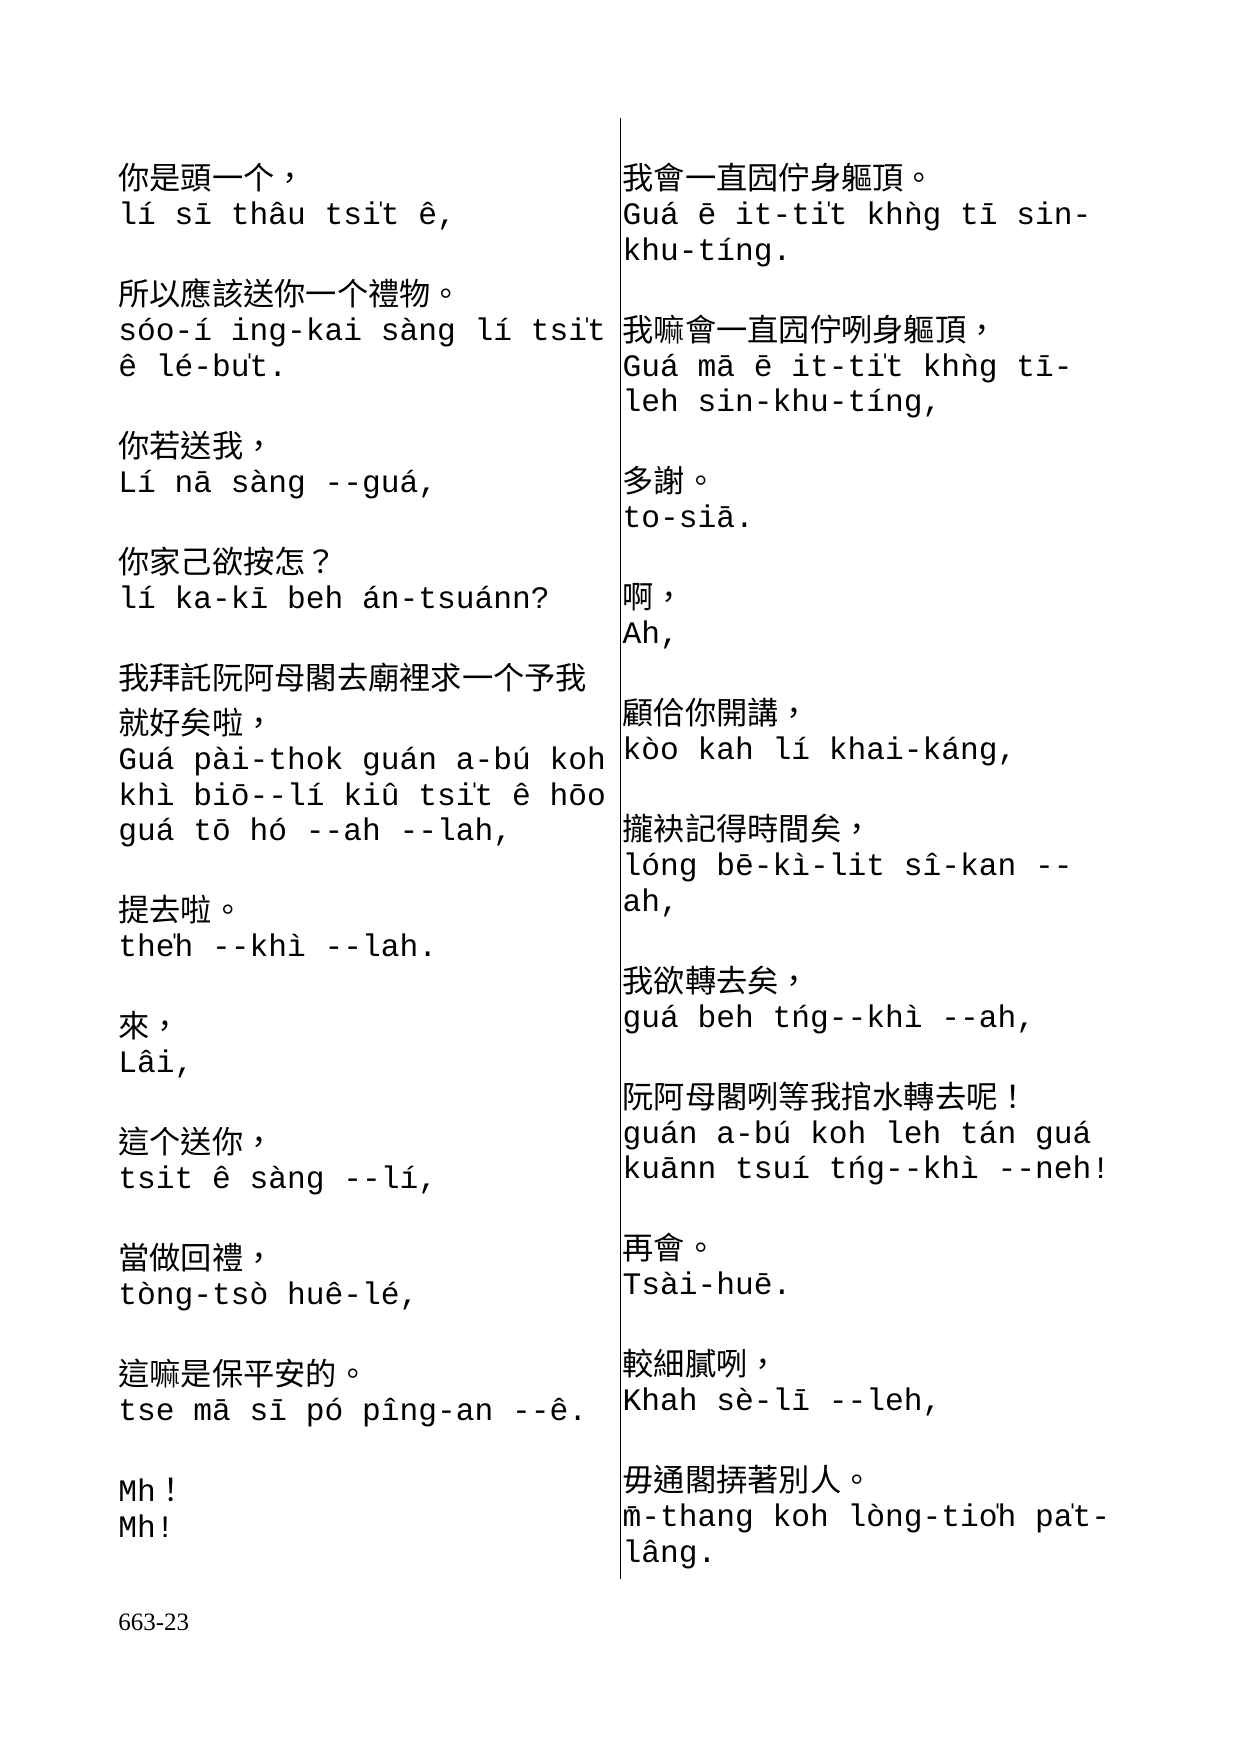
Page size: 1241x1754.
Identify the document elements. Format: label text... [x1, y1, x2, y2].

text lí sī thâu tsi̍t ê, [118, 199, 618, 234]
text 多謝。 [622, 456, 1122, 502]
text Mh！ [118, 1465, 618, 1511]
text lóng bē-kì-lit sî-kan --ah, [622, 850, 1122, 921]
text tòng-tsò huê-lé, [118, 1278, 618, 1314]
text Tsài-huē. [622, 1269, 1122, 1304]
text sóo-í ing-kai sàng lí tsi̍t ê lé-bu̍t. [118, 315, 618, 386]
text 較細膩咧， [622, 1339, 1122, 1385]
text Lâi, [118, 1046, 618, 1082]
text the̍h --khì --lah. [118, 930, 618, 966]
text Guá mā ē it-ti̍t khǹg tī-leh sin-khu-tíng, [622, 350, 1122, 421]
text Lí nā sàng --guá, [118, 466, 618, 502]
text 你是頭一个， [118, 153, 618, 199]
text 我嘛會一直囥佇咧身軀頂， [622, 305, 1122, 350]
text to-siā. [622, 502, 1122, 537]
text Khah sè-lī --leh, [622, 1385, 1122, 1420]
text 顧佮你開講， [622, 688, 1122, 734]
text guá beh tńg--khì --ah, [622, 1001, 1122, 1037]
text 毋通閣挵著別人。 [622, 1456, 1122, 1501]
text 我會一直囥佇身軀頂。 [622, 153, 1122, 199]
text 當做回禮， [118, 1233, 618, 1278]
text 你家己欲按怎？ [118, 537, 618, 582]
text Guá pài-thok guán a-bú koh khì biō--lí kiû tsi̍t ê hōo guá tō hó --ah --lah, [118, 743, 618, 850]
text 我拜託阮阿母閣去廟裡求一个予我就好矣啦， [118, 653, 618, 743]
text 我欲轉去矣， [622, 956, 1122, 1001]
text 這个送你， [118, 1117, 618, 1162]
text Guá ē it-ti̍t khǹg tī sin-khu-tíng. [622, 199, 1122, 269]
text guán a-bú koh leh tán guá kuānn tsuí tńg--khì --neh! [622, 1117, 1122, 1188]
text 再會。 [622, 1223, 1122, 1269]
text Mh! [118, 1511, 618, 1546]
text 啊， [622, 572, 1122, 618]
text m̄-thang koh lòng-tio̍h pa̍t-lâng. [622, 1501, 1122, 1572]
text 來， [118, 1001, 618, 1046]
text 攏袂記得時間矣， [622, 804, 1122, 850]
text Ah, [622, 618, 1122, 653]
text kòo kah lí khai-káng, [622, 734, 1122, 769]
text 這嘛是保平安的。 [118, 1349, 618, 1394]
text tsit ê sàng --lí, [118, 1162, 618, 1198]
text 阮阿母閣咧等我捾水轉去呢！ [622, 1072, 1122, 1117]
text tse mā sī pó pîng-an --ê. [118, 1394, 618, 1430]
text 你若送我， [118, 421, 618, 466]
text 提去啦。 [118, 885, 618, 930]
text 所以應該送你一个禮物。 [118, 269, 618, 315]
text lí ka-kī beh án-tsuánn? [118, 582, 618, 618]
